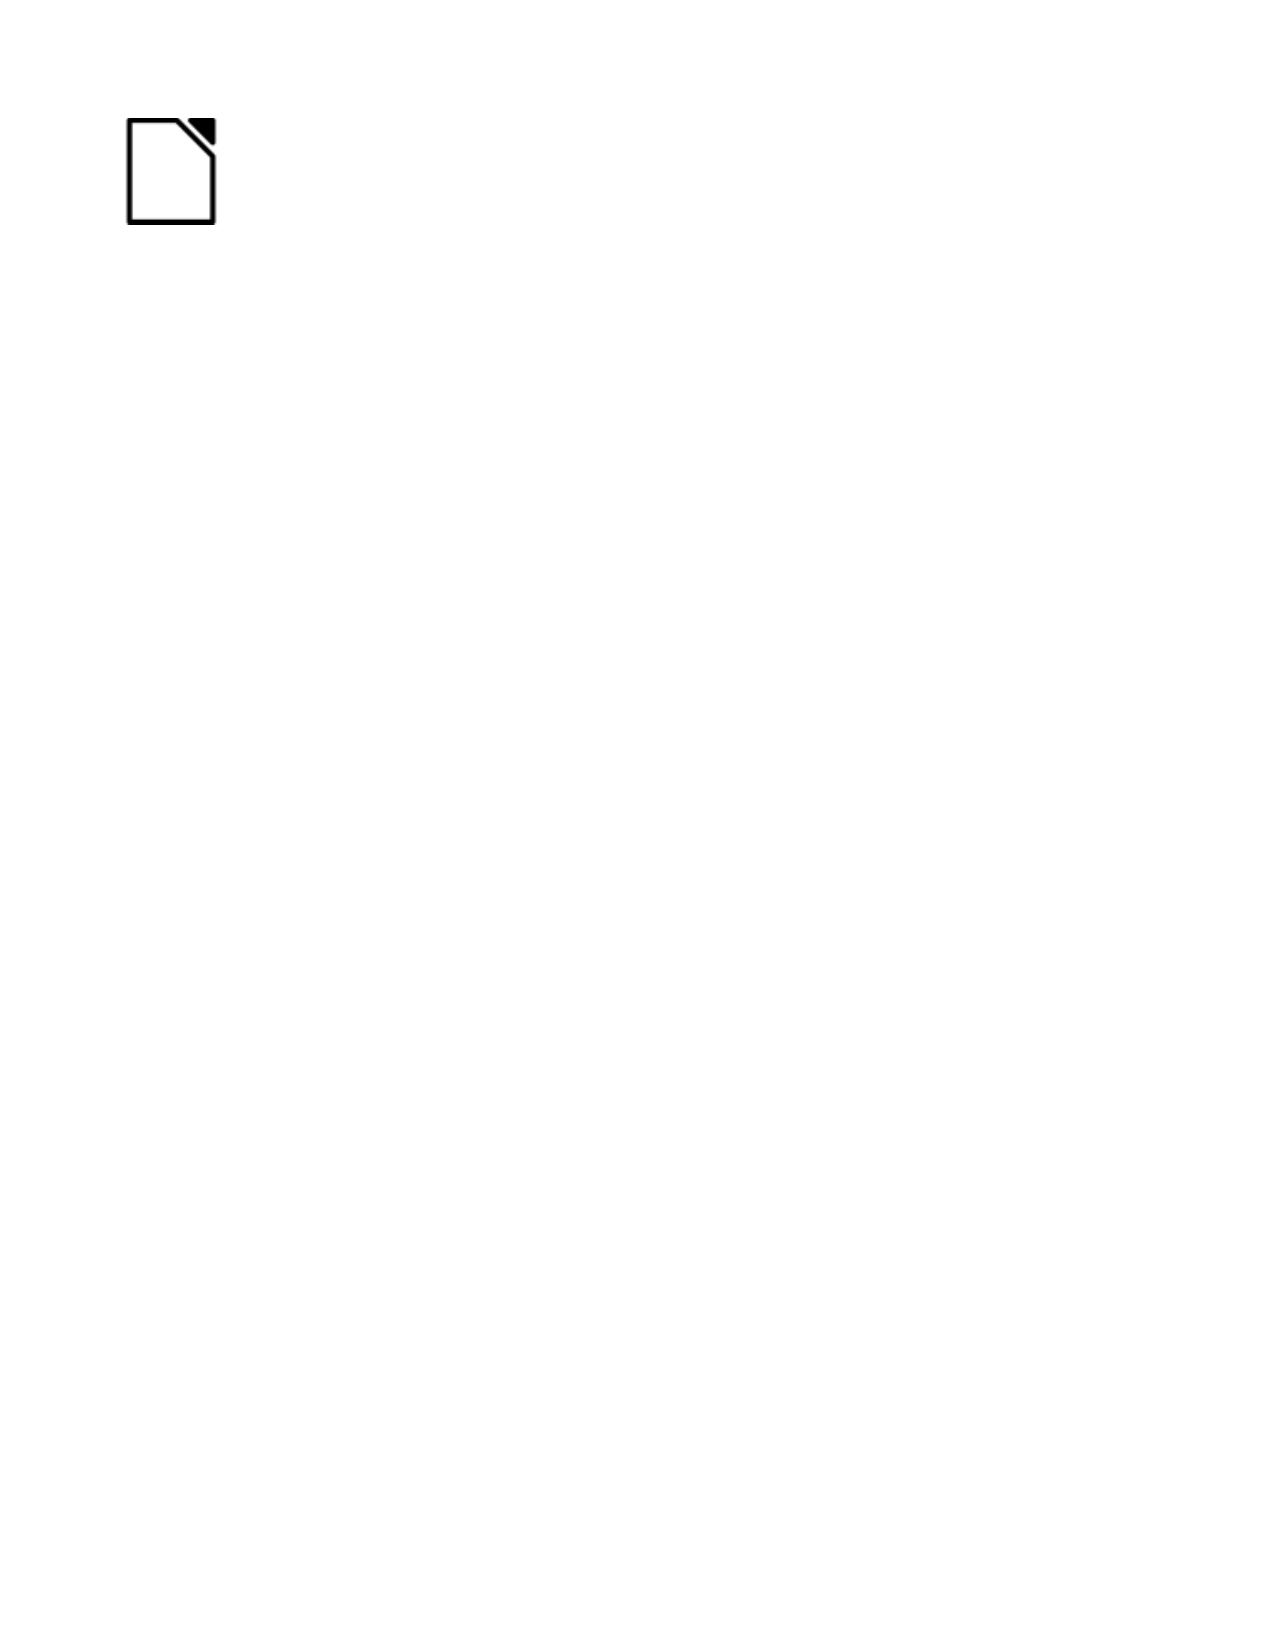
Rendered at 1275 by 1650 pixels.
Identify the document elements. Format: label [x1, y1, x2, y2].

picture [118, 118, 225, 225]
